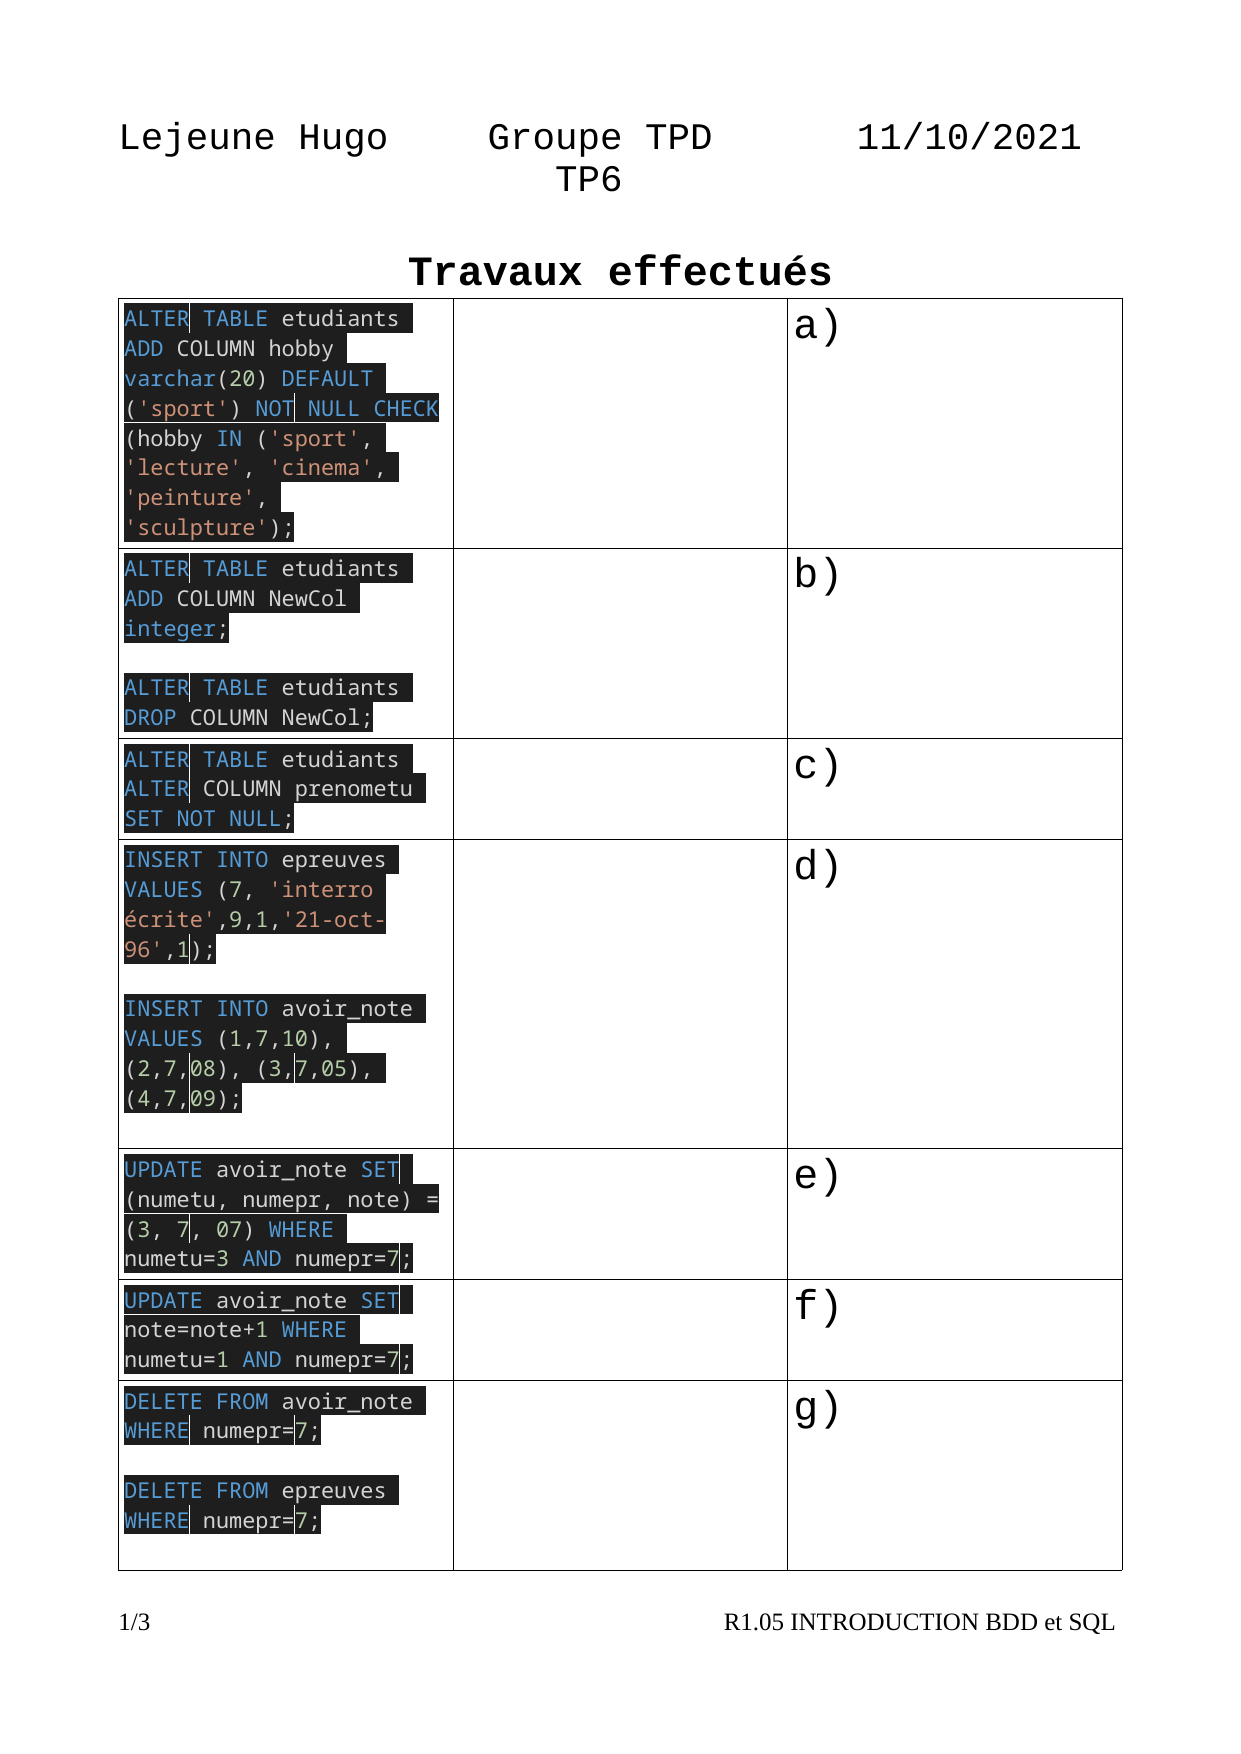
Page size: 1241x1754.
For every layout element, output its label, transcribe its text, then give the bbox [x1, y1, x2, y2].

table_cell f) [788, 1280, 1122, 1380]
text Lejeune Hugo Groupe TPD 11/10/2021 [118, 118, 1122, 161]
table_header [454, 299, 787, 547]
text Travaux effectués [118, 250, 1122, 297]
table_header ALTER TABLE etudiants ADD COLUMN hobby varchar(20) DEFAULT ('sport') NOT NULL CHECK (hobby IN ('sport', 'lecture', 'cinema', 'peinture', 'sculpture'); [119, 299, 453, 547]
table_cell [454, 840, 787, 1148]
table_cell UPDATE avoir_note SET note=note+1 WHERE numetu=1 AND numepr=7; [119, 1280, 453, 1380]
table_cell b) [788, 549, 1122, 738]
table_cell [454, 1280, 787, 1380]
table_cell INSERT INTO epreuves VALUES (7, 'interro écrite',9,1,'21-oct-96',1); INSERT INTO avoir_note VALUES (1,7,10), (2,7,08), (3,7,05), (4,7,09); [119, 840, 453, 1148]
table_cell ALTER TABLE etudiants ADD COLUMN NewCol integer; ALTER TABLE etudiants DROP COLUMN NewCol; [119, 549, 453, 738]
table_cell [454, 1149, 787, 1279]
table_header a) [788, 299, 1122, 547]
table_cell c) [788, 739, 1122, 839]
table_cell [454, 549, 787, 738]
table_cell DELETE FROM avoir_note WHERE numepr=7; DELETE FROM epreuves WHERE numepr=7; [119, 1381, 453, 1570]
text TP6 [118, 161, 1122, 203]
table_cell ALTER TABLE etudiants ALTER COLUMN prenometu SET NOT NULL; [119, 739, 453, 839]
table_cell [454, 739, 787, 839]
table_cell d) [788, 840, 1122, 1148]
table_cell UPDATE avoir_note SET (numetu, numepr, note) = (3, 7, 07) WHERE numetu=3 AND numepr=7; [119, 1149, 453, 1279]
table_cell g) [788, 1381, 1122, 1570]
table_cell [454, 1381, 787, 1570]
table_cell e) [788, 1149, 1122, 1279]
